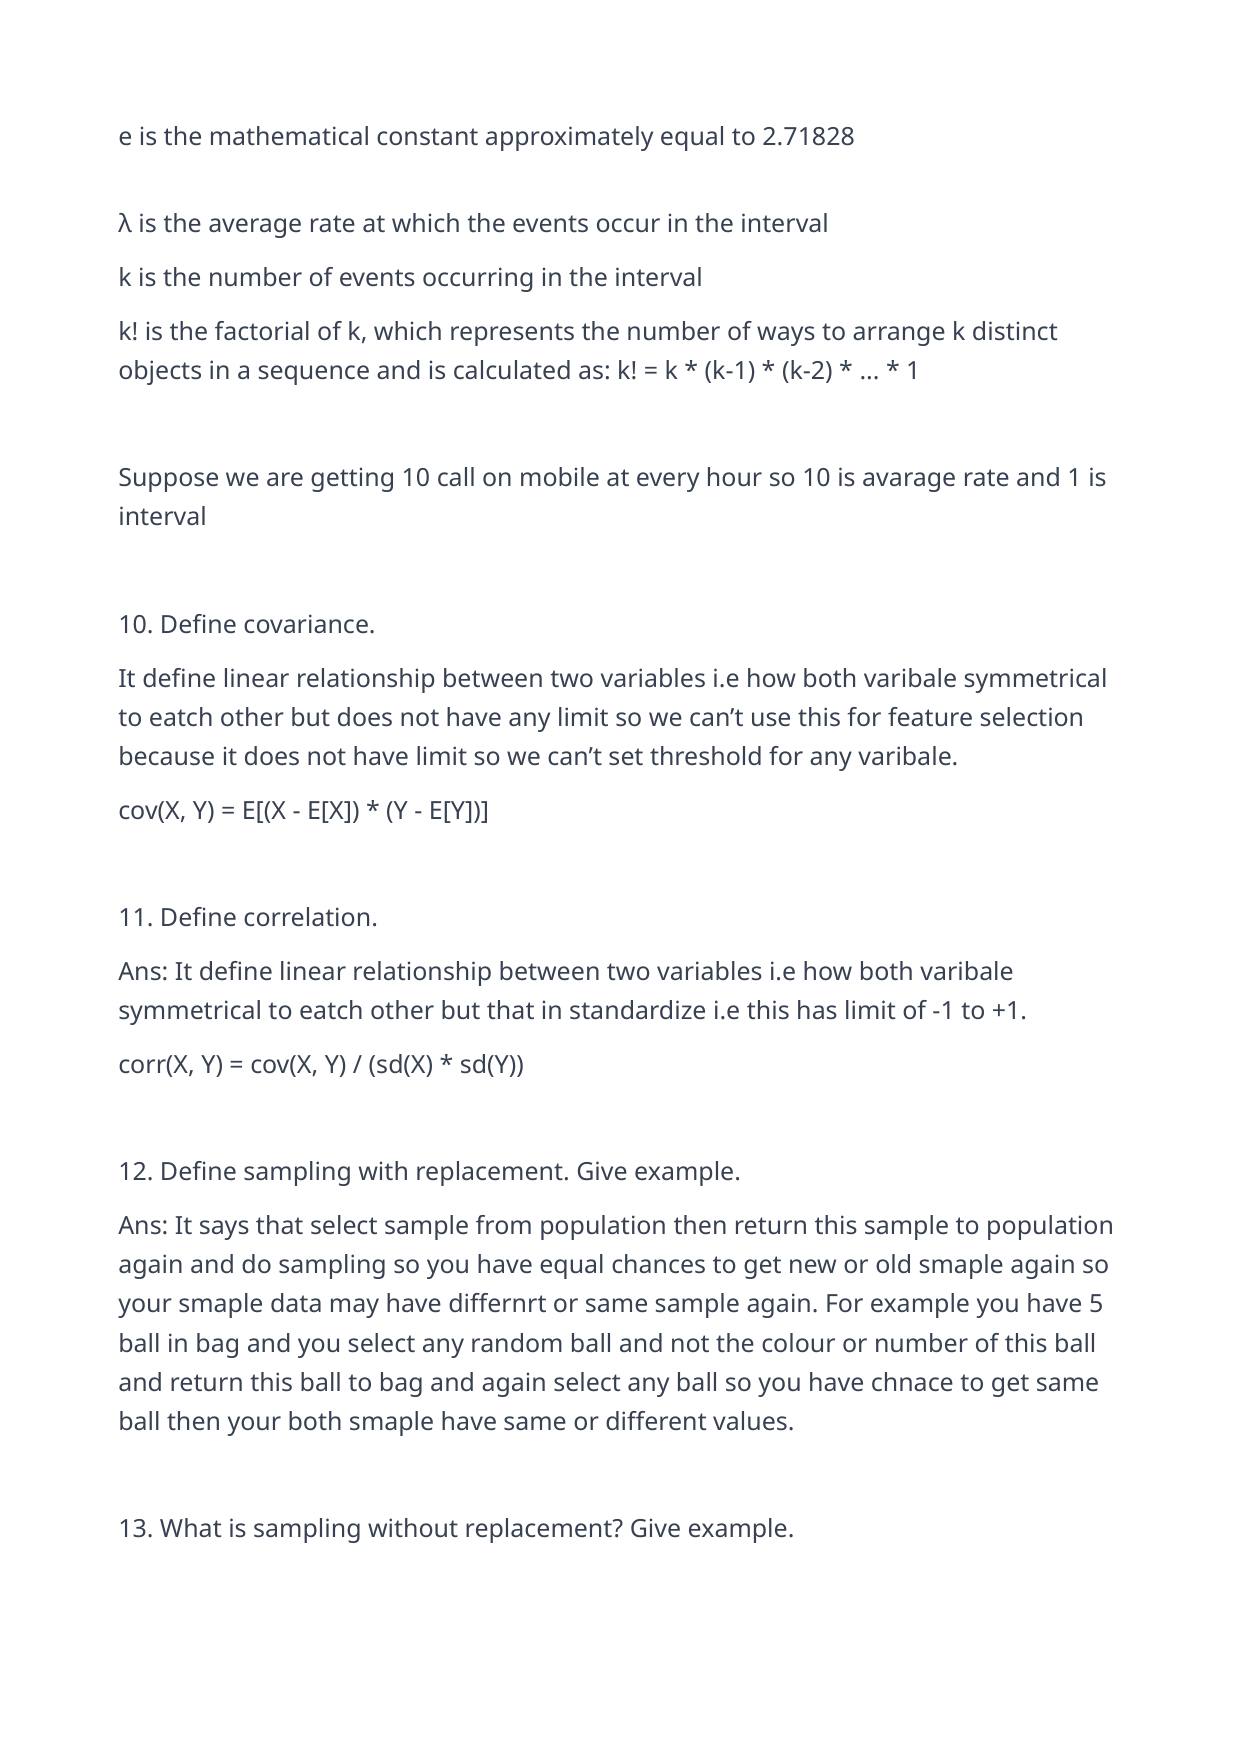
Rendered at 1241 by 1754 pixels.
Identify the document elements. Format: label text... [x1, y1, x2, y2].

text cov(X, Y) = E[(X - E[X]) * (Y - E[Y])] [118, 792, 1122, 826]
text e is the mathematical constant approximately equal to 2.71828 [118, 118, 1122, 152]
text Ans: It says that select sample from population then return this sample to population again and do sampling so you have equal chances to get new or old smaple again so your smaple data may have differnrt or same sample again. For example you have 5 ball in bag and you select any random ball and not the colour or number of this ball and return this ball to bag and again select any ball so you have chnace to get same ball then your both smaple have same or different values. [118, 1208, 1122, 1438]
text 10. Define covariance. [118, 607, 1122, 641]
text Ans: It define linear relationship between two variables i.e how both varibale symmetrical to eatch other but that in standardize i.e this has limit of -1 to +1. [118, 954, 1122, 1027]
text It define linear relationship between two variables i.e how both varibale symmetrical to eatch other but does not have any limit so we can’t use this for feature selection because it does not have limit so we can’t set threshold for any varibale. [118, 660, 1122, 773]
text Suppose we are getting 10 call on mobile at every hour so 10 is avarage rate and 1 is interval [118, 460, 1122, 533]
text k is the number of events occurring in the interval [118, 259, 1122, 293]
text k! is the factorial of k, which represents the number of ways to arrange k distinct objects in a sequence and is calculated as: k! = k * (k-1) * (k-2) * ... * 1 [118, 313, 1122, 386]
text λ is the average rate at which the events occur in the interval [118, 172, 1122, 240]
text 12. Define sampling with replacement. Give example. [118, 1154, 1122, 1188]
text corr(X, Y) = cov(X, Y) / (sd(X) * sd(Y)) [118, 1047, 1122, 1081]
text 11. Define correlation. [118, 900, 1122, 934]
text 13. What is sampling without replacement? Give example. [118, 1511, 1122, 1545]
